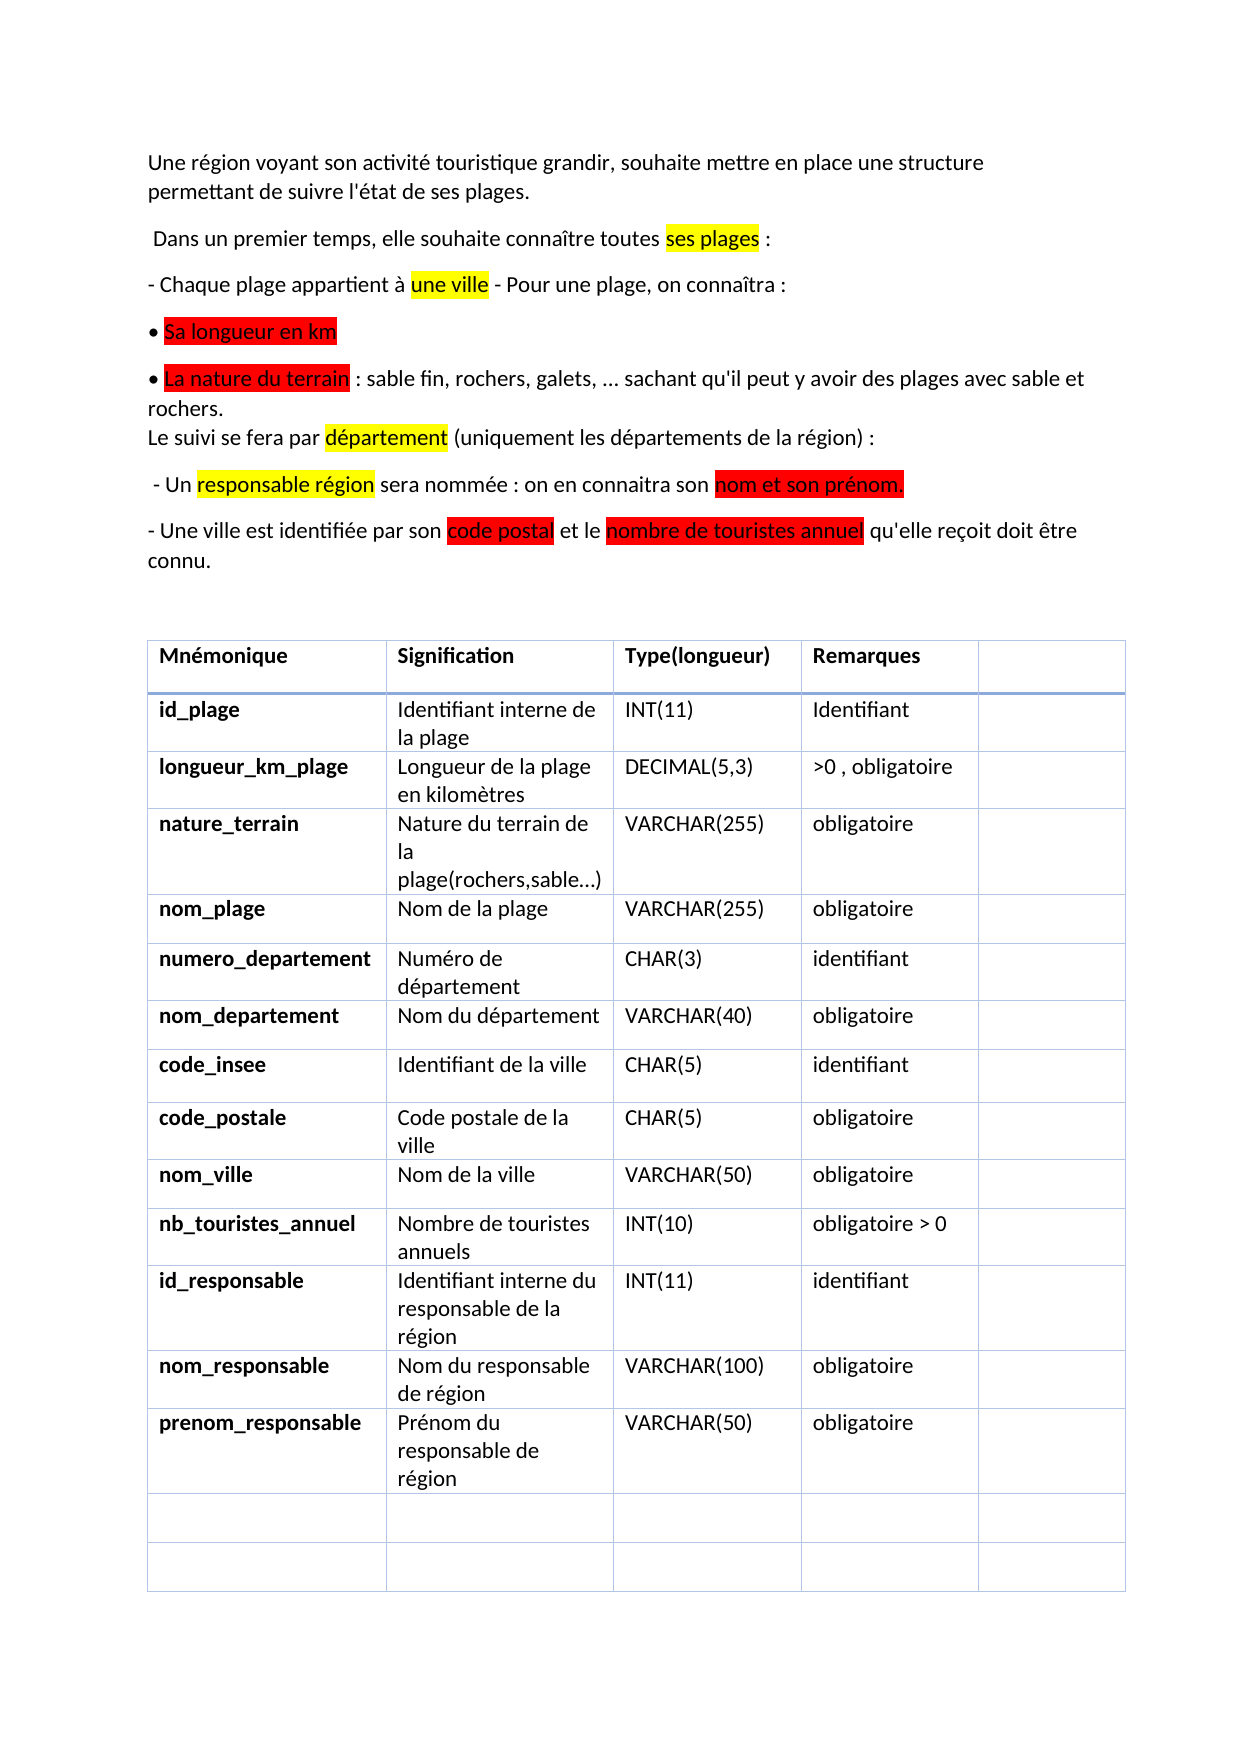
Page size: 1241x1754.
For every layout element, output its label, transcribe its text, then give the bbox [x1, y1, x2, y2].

table_cell Nature du terrain de la plage(rochers,sable…) [387, 809, 613, 893]
table_cell Nombre de touristes annuels [387, 1209, 613, 1265]
table_cell VARCHAR(255) [614, 895, 801, 943]
table_cell DECIMAL(5,3) [614, 752, 801, 808]
table_cell [979, 1103, 1125, 1159]
table_cell obligatoire > 0 [802, 1209, 978, 1265]
table_cell CHAR(3) [614, 944, 801, 1000]
table_cell obligatoire [802, 1103, 978, 1159]
table_cell Identifiant interne de la plage [387, 695, 613, 751]
table_cell id_responsable [148, 1266, 386, 1350]
table_cell numero_departement [148, 944, 386, 1000]
table_cell >0 , obligatoire [802, 752, 978, 808]
table_cell [979, 895, 1125, 943]
table_cell VARCHAR(50) [614, 1160, 801, 1208]
table_cell nom_departement [148, 1001, 386, 1049]
table_cell INT(11) [614, 1266, 801, 1350]
table_cell INT(10) [614, 1209, 801, 1265]
table_cell [979, 1050, 1125, 1102]
table_header Remarques [802, 641, 978, 692]
table_header Type(longueur) [614, 641, 801, 692]
table_cell Numéro de département [387, 944, 613, 1000]
text • Sa longueur en km [148, 317, 1093, 345]
table_cell Longueur de la plage en kilomètres [387, 752, 613, 808]
table_cell nom_responsable [148, 1351, 386, 1407]
table_cell [979, 1494, 1125, 1542]
table_cell nom_plage [148, 895, 386, 943]
table_cell prenom_responsable [148, 1409, 386, 1492]
table_cell [979, 1001, 1125, 1049]
table_cell Nom de la plage [387, 895, 613, 943]
table_cell code_postale [148, 1103, 386, 1159]
table_cell [387, 1494, 613, 1542]
table_cell Nom de la ville [387, 1160, 613, 1208]
table_cell VARCHAR(100) [614, 1351, 801, 1407]
table_cell [802, 1494, 978, 1542]
table_cell obligatoire [802, 1160, 978, 1208]
text Dans un premier temps, elle souhaite connaître toutes ses plages : [148, 224, 1093, 252]
table_cell identifiant [802, 1266, 978, 1350]
table_cell [979, 695, 1125, 751]
table_cell obligatoire [802, 895, 978, 943]
table_cell [148, 1543, 386, 1591]
table_cell [979, 1209, 1125, 1265]
table_cell nom_ville [148, 1160, 386, 1208]
table_header Signification [387, 641, 613, 692]
table_cell identifiant [802, 944, 978, 1000]
table_cell obligatoire [802, 1001, 978, 1049]
table_cell Nom du responsable de région [387, 1351, 613, 1407]
table_cell longueur_km_plage [148, 752, 386, 808]
table_cell obligatoire [802, 809, 978, 893]
table_cell [979, 944, 1125, 1000]
table_cell nb_touristes_annuel [148, 1209, 386, 1265]
table_cell Identifiant de la ville [387, 1050, 613, 1102]
text - Un responsable région sera nommée : on en connaitra son nom et son prénom. [148, 470, 1093, 498]
table_cell CHAR(5) [614, 1103, 801, 1159]
table_cell VARCHAR(50) [614, 1409, 801, 1492]
table_cell obligatoire [802, 1409, 978, 1492]
table_cell [614, 1494, 801, 1542]
table_header [979, 641, 1125, 692]
table_cell Identifiant interne du responsable de la région [387, 1266, 613, 1350]
table_header Mnémonique [148, 641, 386, 692]
text - Chaque plage appartient à une ville - Pour une plage, on connaîtra : [148, 271, 1093, 299]
table_cell Nom du département [387, 1001, 613, 1049]
table_cell VARCHAR(255) [614, 809, 801, 893]
table_cell Identifiant [802, 695, 978, 751]
table_cell Code postale de la ville [387, 1103, 613, 1159]
table_cell code_insee [148, 1050, 386, 1102]
table_cell [387, 1543, 613, 1591]
table_cell [979, 1266, 1125, 1350]
table_cell [979, 1160, 1125, 1208]
table_cell [802, 1543, 978, 1591]
table_cell nature_terrain [148, 809, 386, 893]
table_cell INT(11) [614, 695, 801, 751]
table_cell [979, 809, 1125, 893]
table_cell [148, 1494, 386, 1542]
table_cell id_plage [148, 695, 386, 751]
table_cell [614, 1543, 801, 1591]
table_cell [979, 1351, 1125, 1407]
text Une région voyant son activité touristique grandir, souhaite mettre en place une structure permettant de suivre l'état de ses plages. [148, 148, 1093, 206]
text - Une ville est identifiée par son code postal et le nombre de touristes annuel qu'elle reçoit doit être connu. [148, 517, 1093, 574]
table_cell identifiant [802, 1050, 978, 1102]
text • La nature du terrain : sable fin, rochers, galets, ... sachant qu'il peut y avoir des plages avec sable et rochers. Le suivi se fera par département (uniquement les départements de la région) : [148, 364, 1093, 452]
table_cell [979, 1409, 1125, 1492]
table_cell CHAR(5) [614, 1050, 801, 1102]
table_cell Prénom du responsable de région [387, 1409, 613, 1492]
table_cell [979, 752, 1125, 808]
table_cell [979, 1543, 1125, 1591]
table_cell obligatoire [802, 1351, 978, 1407]
table_cell VARCHAR(40) [614, 1001, 801, 1049]
